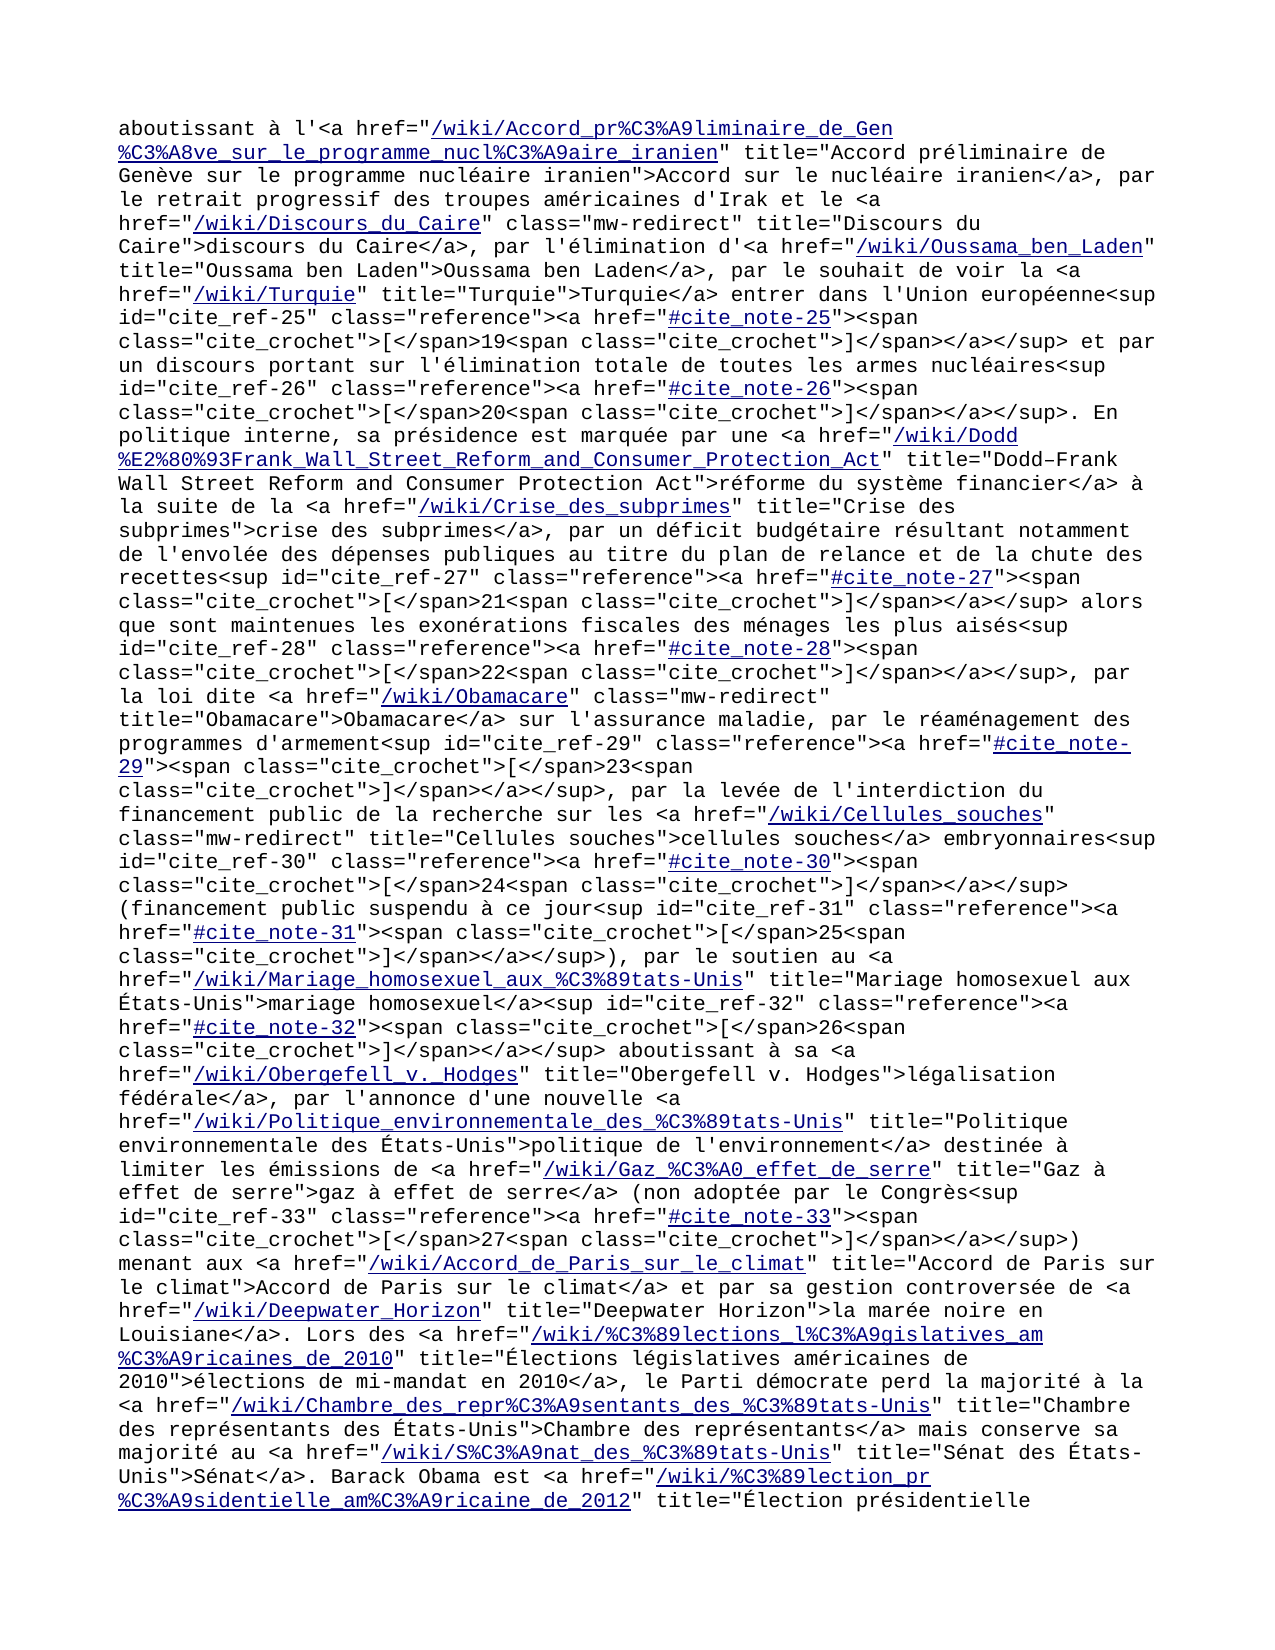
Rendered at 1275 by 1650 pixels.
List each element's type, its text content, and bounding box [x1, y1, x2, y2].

text aboutissant à l'<a href="/wiki/Accord_pr%C3%A9liminaire_de_Gen%C3%A8ve_sur_le_programme_nucl%C3%A9aire_iranien" title="Accord préliminaire de Genève sur le programme nucléaire iranien">Accord sur le nucléaire iranien</a>, par le retrait progressif des troupes américaines d'Irak et le <a href="/wiki/Discours_du_Caire" class="mw-redirect" title="Discours du Caire">discours du Caire</a>, par l'élimination d'<a href="/wiki/Oussama_ben_Laden" title="Oussama ben Laden">Oussama ben Laden</a>, par le souhait de voir la <a href="/wiki/Turquie" title="Turquie">Turquie</a> entrer dans l'Union européenne<sup id="cite_ref-25" class="reference"><a href="#cite_note-25"><span class="cite_crochet">[</span>19<span class="cite_crochet">]</span></a></sup> et par un discours portant sur l'élimination totale de toutes les armes nucléaires<sup id="cite_ref-26" class="reference"><a href="#cite_note-26"><span class="cite_crochet">[</span>20<span class="cite_crochet">]</span></a></sup>. En politique interne, sa présidence est marquée par une <a href="/wiki/Dodd%E2%80%93Frank_Wall_Street_Reform_and_Consumer_Protection_Act" title="Dodd–Frank Wall Street Reform and Consumer Protection Act">réforme du système financier</a> à la suite de la <a href="/wiki/Crise_des_subprimes" title="Crise des subprimes">crise des subprimes</a>, par un déficit budgétaire résultant notamment de l'envolée des dépenses publiques au titre du plan de relance et de la chute des recettes<sup id="cite_ref-27" class="reference"><a href="#cite_note-27"><span class="cite_crochet">[</span>21<span class="cite_crochet">]</span></a></sup> alors que sont maintenues les exonérations fiscales des ménages les plus aisés<sup id="cite_ref-28" class="reference"><a href="#cite_note-28"><span class="cite_crochet">[</span>22<span class="cite_crochet">]</span></a></sup>, par la loi dite <a href="/wiki/Obamacare" class="mw-redirect" title="Obamacare">Obamacare</a> sur l'assurance maladie, par le réaménagement des programmes d'armement<sup id="cite_ref-29" class="reference"><a href="#cite_note-29"><span class="cite_crochet">[</span>23<span class="cite_crochet">]</span></a></sup>, par la levée de l'interdiction du financement public de la recherche sur les <a href="/wiki/Cellules_souches" class="mw-redirect" title="Cellules souches">cellules souches</a> embryonnaires<sup id="cite_ref-30" class="reference"><a href="#cite_note-30"><span class="cite_crochet">[</span>24<span class="cite_crochet">]</span></a></sup> (financement public suspendu à ce jour<sup id="cite_ref-31" class="reference"><a href="#cite_note-31"><span class="cite_crochet">[</span>25<span class="cite_crochet">]</span></a></sup>), par le soutien au <a href="/wiki/Mariage_homosexuel_aux_%C3%89tats-Unis" title="Mariage homosexuel aux États-Unis">mariage homosexuel</a><sup id="cite_ref-32" class="reference"><a href="#cite_note-32"><span class="cite_crochet">[</span>26<span class="cite_crochet">]</span></a></sup> aboutissant à sa <a href="/wiki/Obergefell_v._Hodges" title="Obergefell v. Hodges">légalisation fédérale</a>, par l'annonce d'une nouvelle <a href="/wiki/Politique_environnementale_des_%C3%89tats-Unis" title="Politique environnementale des États-Unis">politique de l'environnement</a> destinée à limiter les émissions de <a href="/wiki/Gaz_%C3%A0_effet_de_serre" title="Gaz à effet de serre">gaz à effet de serre</a> (non adoptée par le Congrès<sup id="cite_ref-33" class="reference"><a href="#cite_note-33"><span class="cite_crochet">[</span>27<span class="cite_crochet">]</span></a></sup>) menant aux <a href="/wiki/Accord_de_Paris_sur_le_climat" title="Accord de Paris sur le climat">Accord de Paris sur le climat</a> et par sa gestion controversée de <a href="/wiki/Deepwater_Horizon" title="Deepwater Horizon">la marée noire en Louisiane</a>. Lors des <a href="/wiki/%C3%89lections_l%C3%A9gislatives_am%C3%A9ricaines_de_2010" title="Élections législatives américaines de 2010">élections de mi-mandat en 2010</a>, le Parti démocrate perd la majorité à la <a href="/wiki/Chambre_des_repr%C3%A9sentants_des_%C3%89tats-Unis" title="Chambre des représentants des États-Unis">Chambre des représentants</a> mais conserve sa majorité au <a href="/wiki/S%C3%A9nat_des_%C3%89tats-Unis" title="Sénat des États-Unis">Sénat</a>. Barack Obama est <a href="/wiki/%C3%89lection_pr%C3%A9sidentielle_am%C3%A9ricaine_de_2012" title="Élection présidentielle [118, 118, 1157, 1513]
